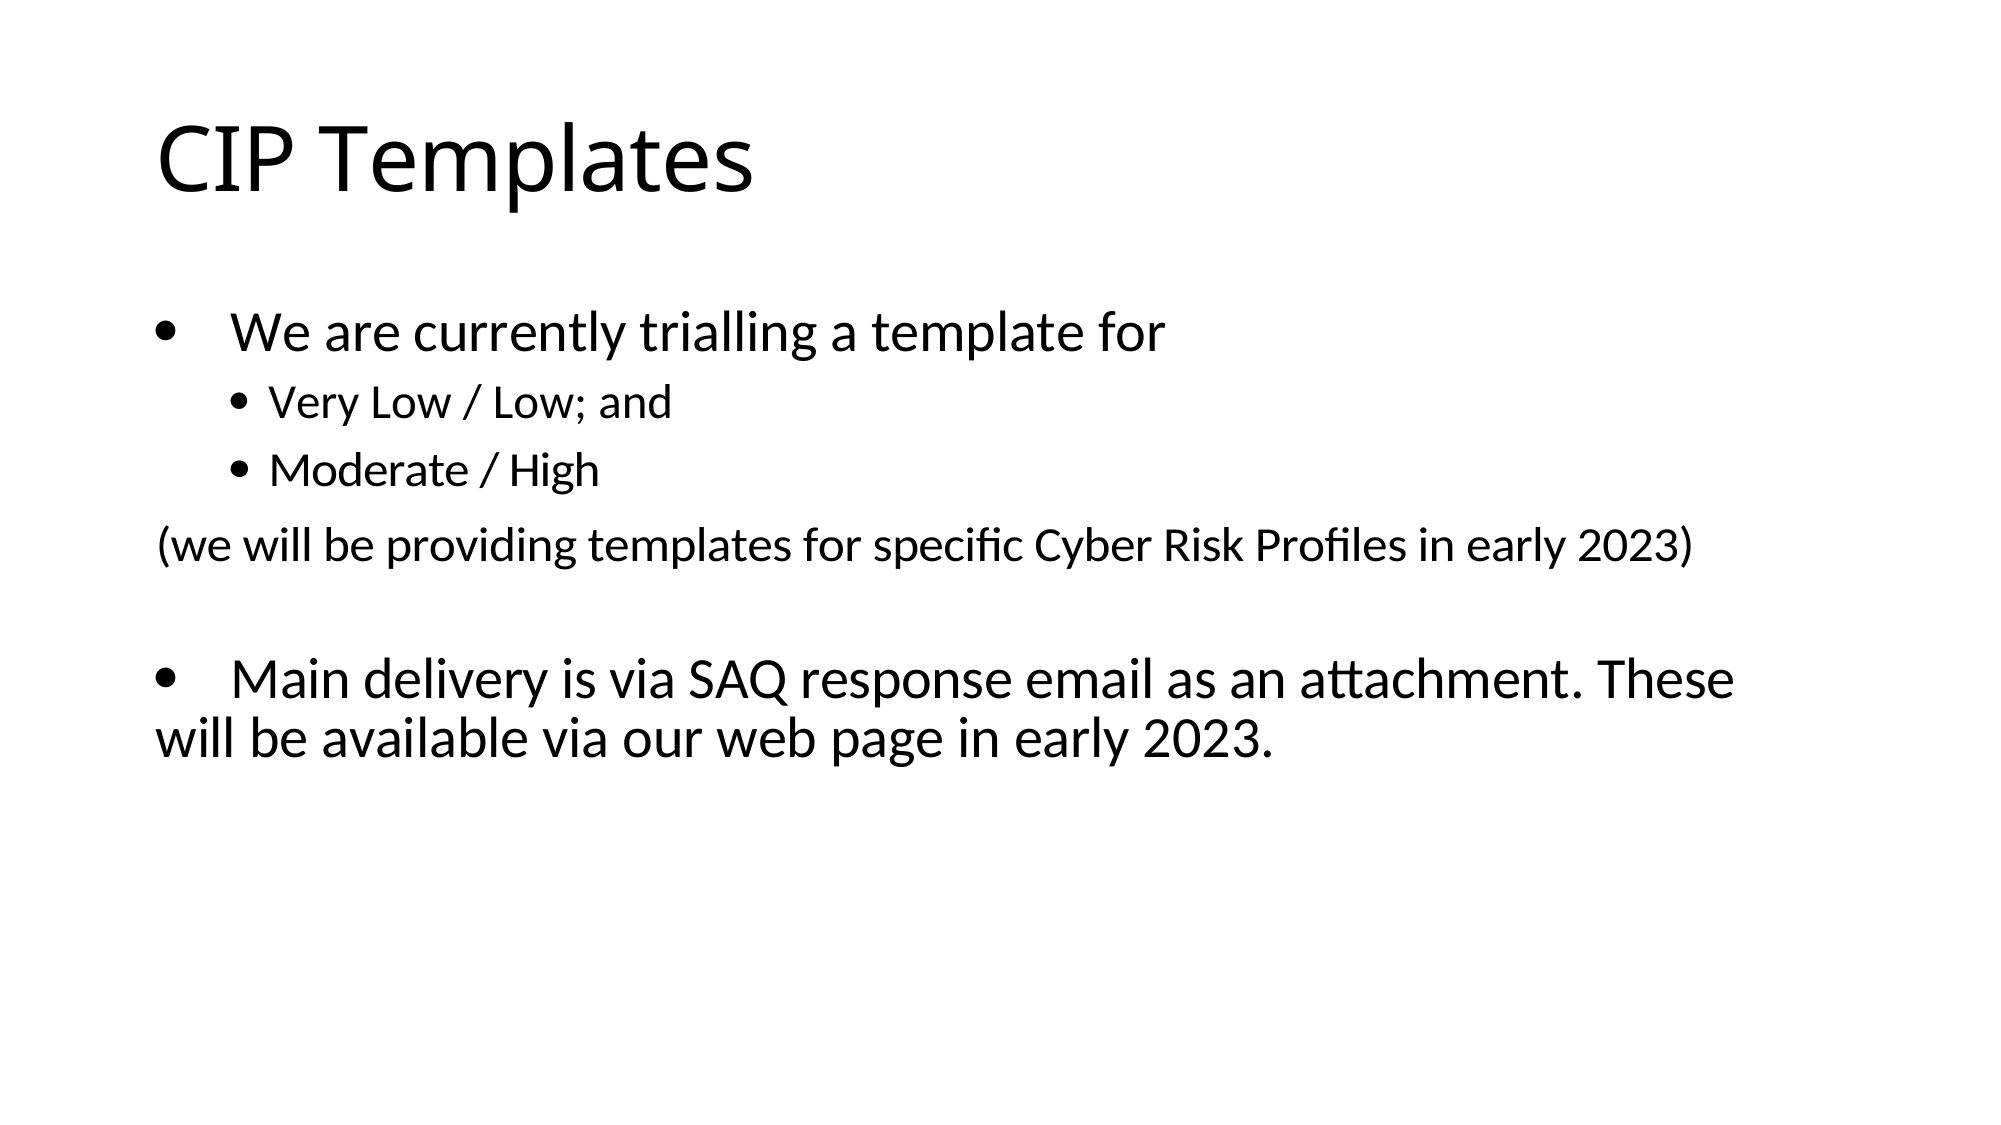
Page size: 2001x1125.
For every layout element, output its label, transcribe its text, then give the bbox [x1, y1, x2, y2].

list Moderate / High [231, 441, 1812, 498]
list We are currently trialling a template for [156, 302, 1812, 364]
text (we will be providing templates for specific Cyber Risk Profiles in early 2023) [156, 518, 1812, 573]
list Main delivery is via SAQ response email as an attachment. These will be available via our web page in early 2023. [156, 651, 1812, 769]
list Very Low / Low; and [231, 376, 1812, 429]
text CIP Templates [156, 117, 1812, 211]
